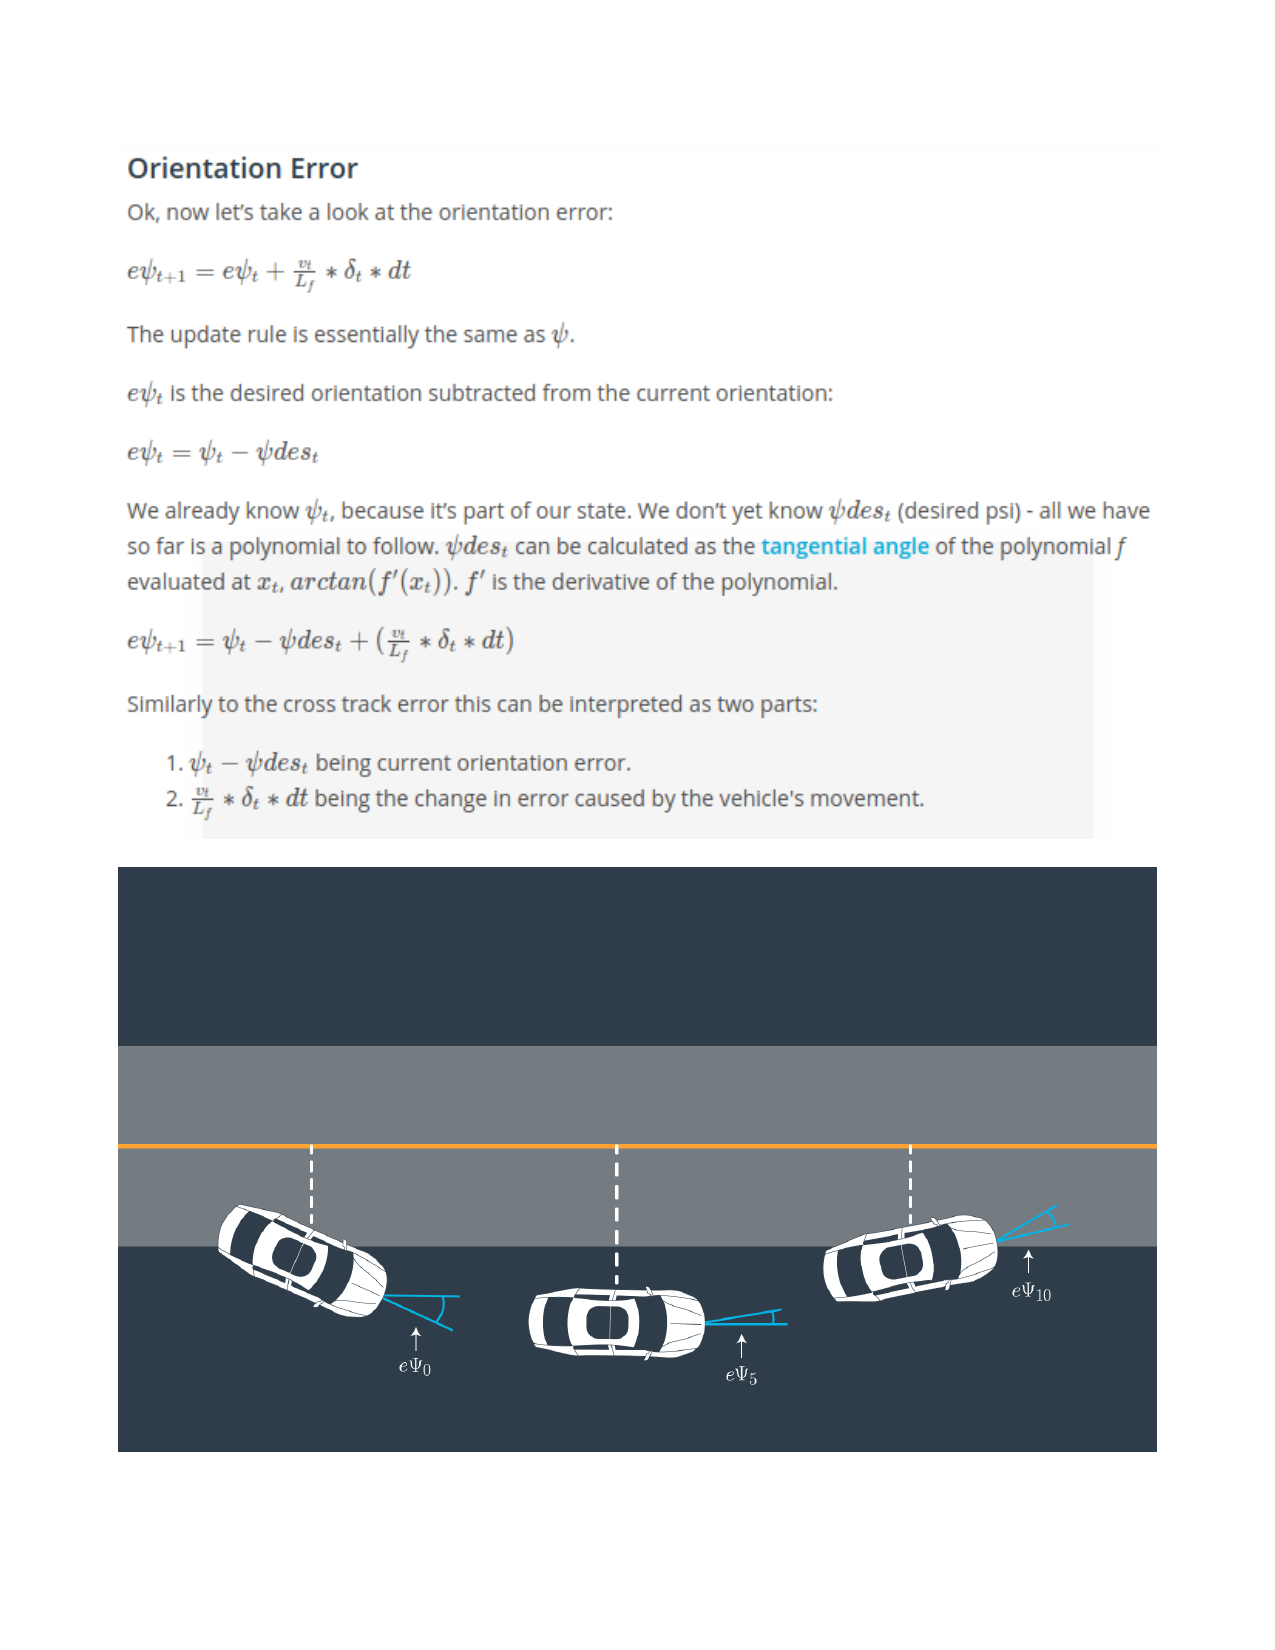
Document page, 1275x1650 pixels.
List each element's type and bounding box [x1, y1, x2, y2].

picture [118, 146, 1157, 839]
picture [118, 867, 1157, 1452]
